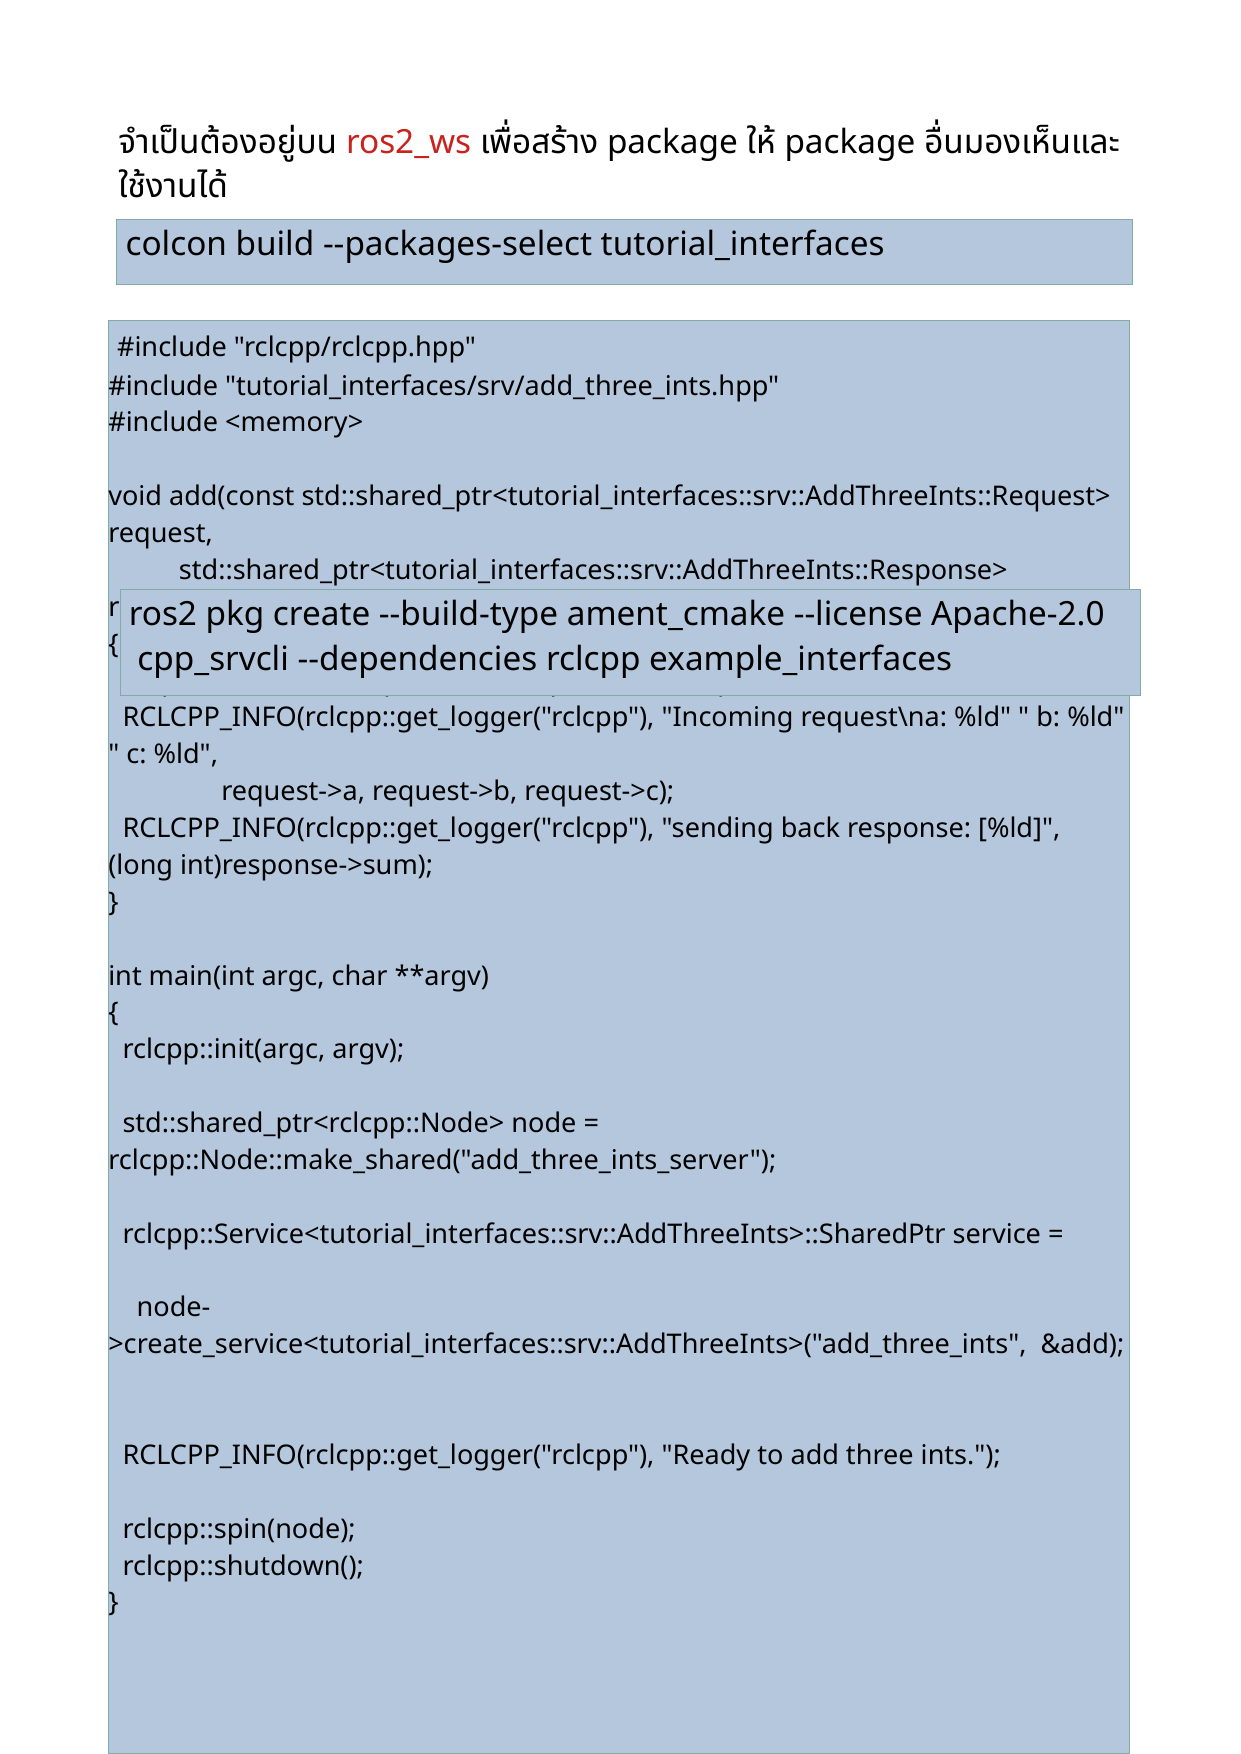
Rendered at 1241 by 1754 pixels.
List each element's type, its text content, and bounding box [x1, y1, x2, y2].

text 6.Confirm msg and creation [118, 313, 1122, 320]
text จำเป็นต้องอยู่บน ros2_ws เพื่อสร้าง package ให้ package อื่นมองเห็นและใช้งานได้ [118, 118, 1122, 211]
